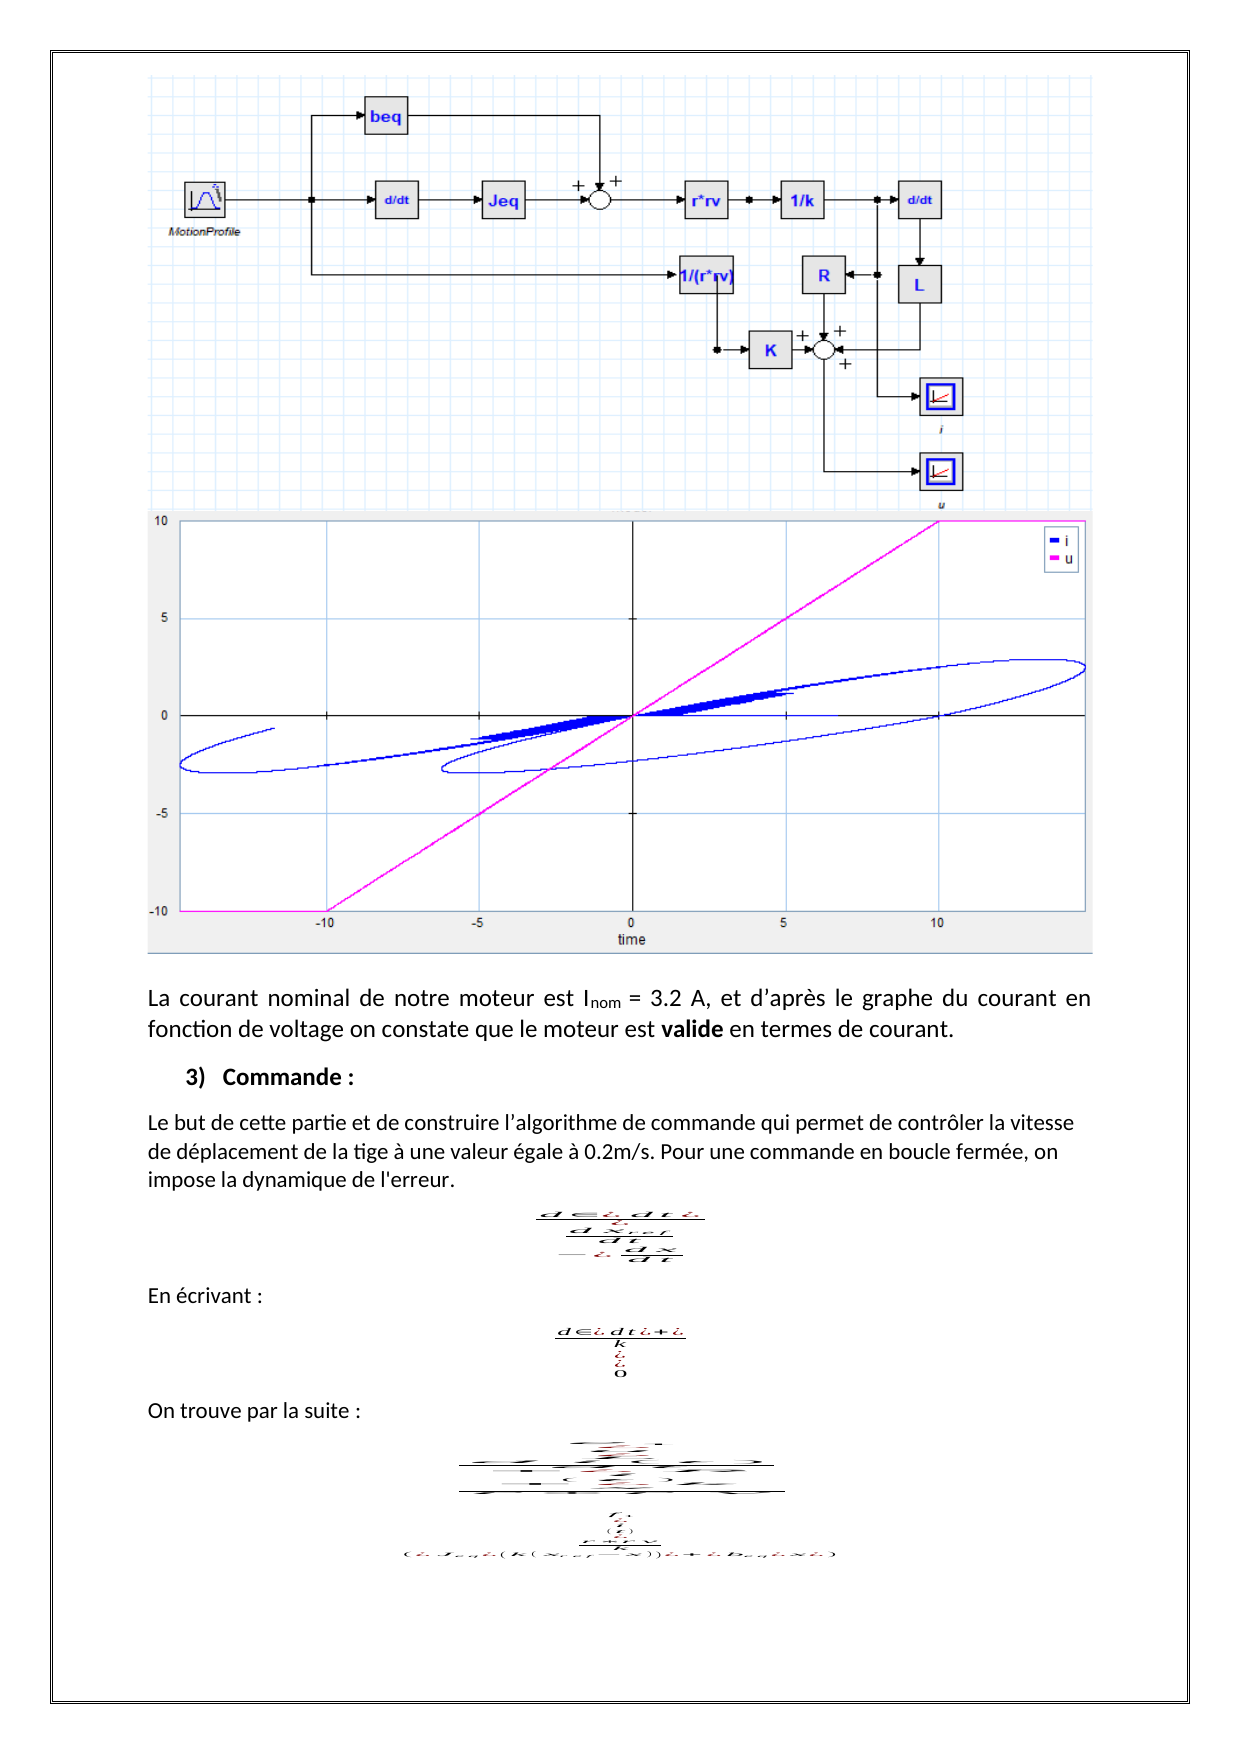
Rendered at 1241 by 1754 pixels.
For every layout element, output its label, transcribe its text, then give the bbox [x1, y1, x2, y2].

text On trouve par la suite : [148, 1396, 1093, 1424]
text En écrivant : [148, 1281, 1093, 1309]
text Le but de cette partie et de construire l’algorithme de commande qui permet de contrôler la vitesse de déplacement de la tige à une valeur égale à 0.2m/s. Pour une commande en boucle fermée, on impose la dynamique de l'erreur. [148, 1108, 1093, 1193]
text La courant nominal de notre moteur est Inom = 3.2 A, et d’après le graphe du courant en fonction de voltage on constate que le moteur est valide en termes de courant. [148, 982, 1093, 1043]
list Commande : [185, 1061, 1093, 1091]
